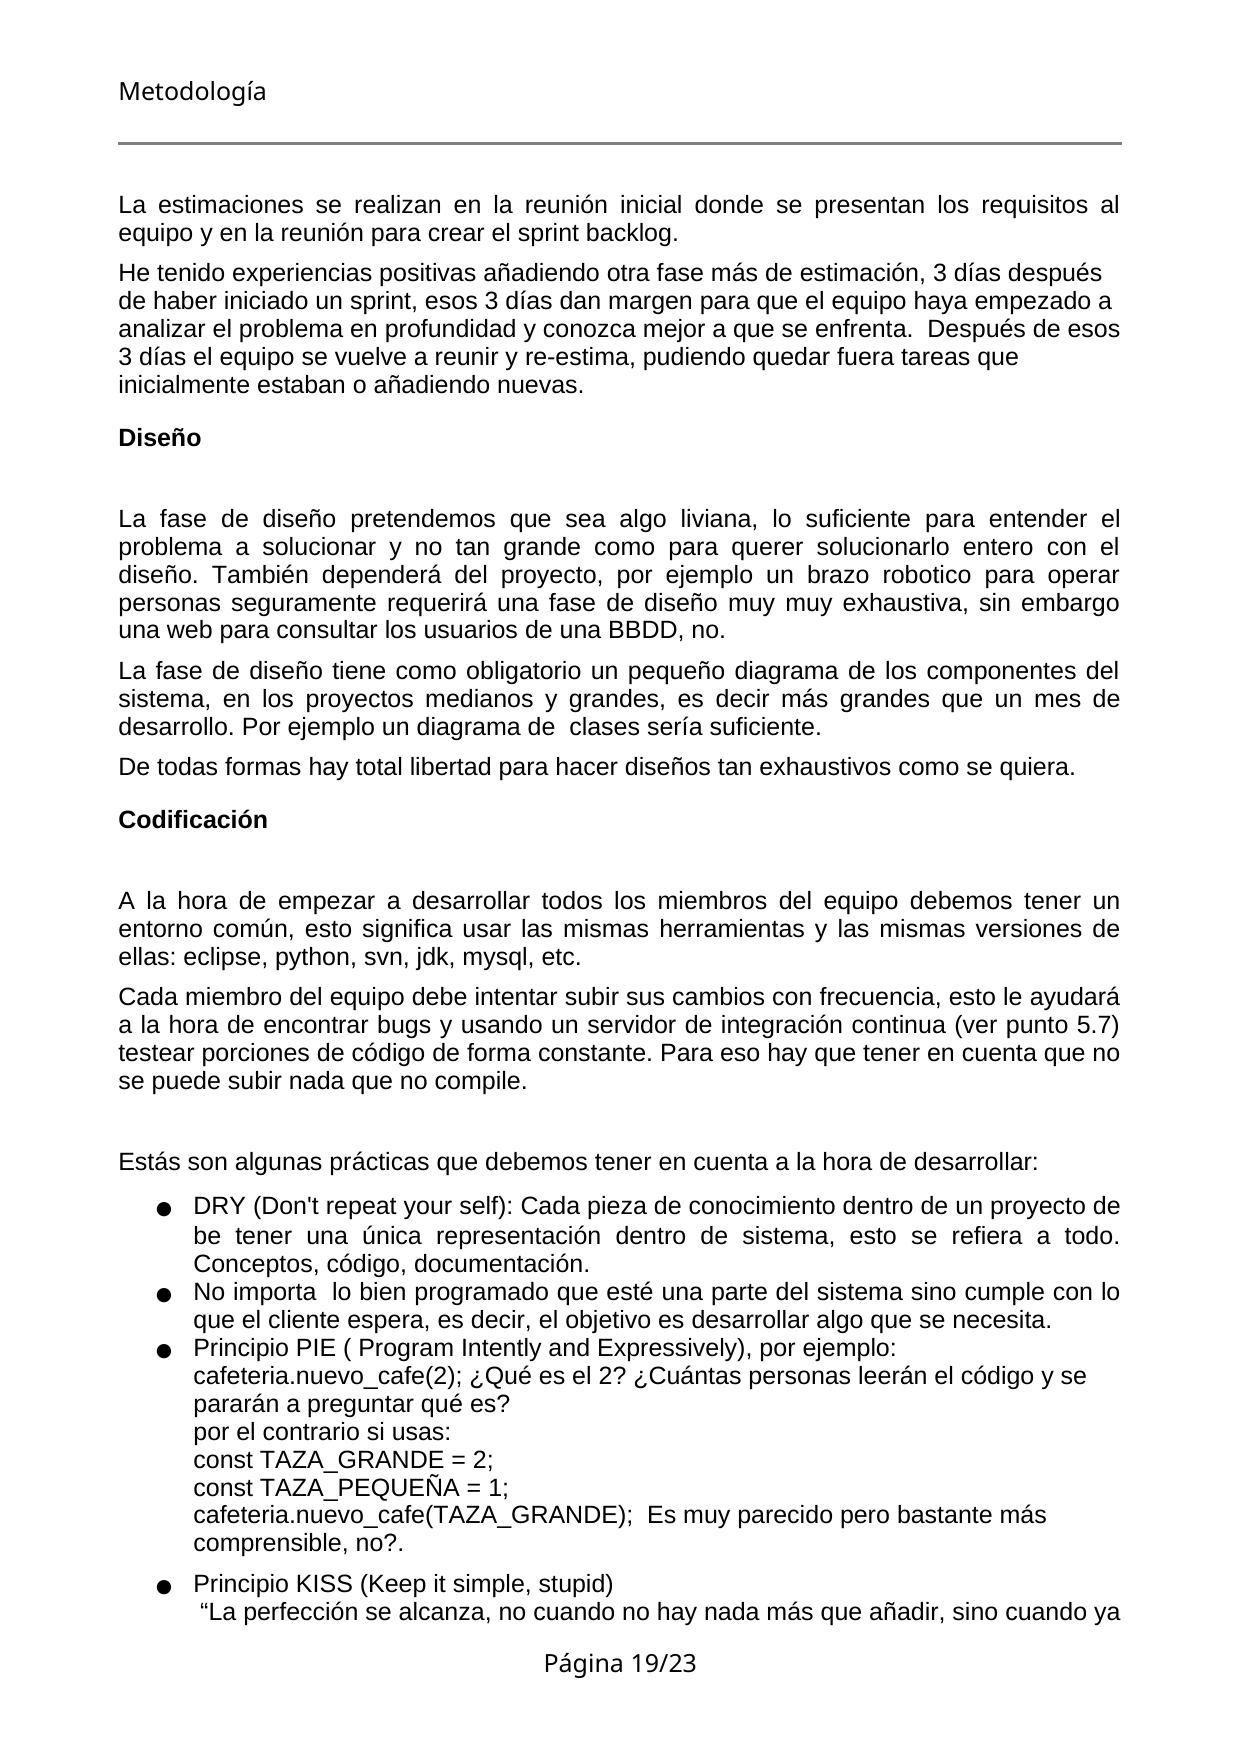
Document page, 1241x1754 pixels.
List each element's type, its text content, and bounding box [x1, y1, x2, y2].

list Principio PIE ( Program Intently and Expressively), por ejemplo: [156, 1334, 1122, 1362]
text La fase de diseño pretendemos que sea algo liviana, lo suficiente para entender el problema a solucionar y no tan grande como para querer solucionarlo entero con el diseño. También dependerá del proyecto, por ejemplo un brazo robotico para operar personas seguramente requerirá una fase de diseño muy muy exhaustiva, sin embargo una web para consultar los usuarios de una BBDD, no. [118, 504, 1122, 644]
text A la hora de empezar a desarrollar todos los miembros del equipo debemos tener un entorno común, esto significa usar las mismas herramientas y las mismas versiones de ellas: eclipse, python, svn, jdk, mysql, etc. [118, 887, 1122, 970]
text He tenido experiencias positivas añadiendo otra fase más de estimación, 3 días después de haber iniciado un sprint, esos 3 días dan margen para que el equipo haya empezado a analizar el problema en profundidad y conozca mejor a que se enfrenta. Después de esos 3 días el equipo se vuelve a reunir y re-estima, pudiendo quedar fuera tareas que inicialmente estaban o añadiendo nuevas. [118, 259, 1122, 399]
text Estás son algunas prácticas que debemos tener en cuenta a la hora de desarrollar: [118, 1147, 1122, 1175]
list Principio KISS (Keep it simple, stupid) “La perfección se alcanza, no cuando no hay nada más que añadir, sino cuando ya [156, 1570, 1122, 1626]
subtitle Codificación [118, 806, 1122, 834]
text La fase de diseño tiene como obligatorio un pequeño diagrama de los componentes del sistema, en los proyectos medianos y grandes, es decir más grandes que un mes de desarrollo. Por ejemplo un diagrama de clases sería suficiente. [118, 657, 1122, 740]
subtitle Diseño [118, 424, 1122, 452]
list No importa lo bien programado que esté una parte del sistema sino cumple con lo que el cliente espera, es decir, el objetivo es desarrollar algo que se necesita. [156, 1278, 1122, 1334]
text De todas formas hay total libertad para hacer diseños tan exhaustivos como se quiera. [118, 753, 1122, 781]
text Cada miembro del equipo debe intentar subir sus cambios con frecuencia, esto le ayudará a la hora de encontrar bugs y usando un servidor de integración continua (ver punto 5.7) testear porciones de código de forma constante. Para eso hay que tener en cuenta que no se puede subir nada que no compile. [118, 983, 1122, 1094]
text cafeteria.nuevo_cafe(2); ¿Qué es el 2? ¿Cuántas personas leerán el código y se pararán a preguntar qué es? por el contrario si usas: const TAZA_GRANDE = 2; const TAZA_PEQUEÑA = 1; cafeteria.nuevo_cafe(TAZA_GRANDE); Es muy parecido pero bastante más comprensible, no?. [193, 1362, 1122, 1557]
list DRY (Don't repeat your self): Cada pieza de conocimiento dentro de un proyecto de be tener una única representación dentro de sistema, esto se refiera a todo. Conceptos, código, documentación. [156, 1188, 1122, 1278]
text La estimaciones se realizan en la reunión inicial donde se presentan los requisitos al equipo y en la reunión para crear el sprint backlog. [118, 191, 1122, 247]
